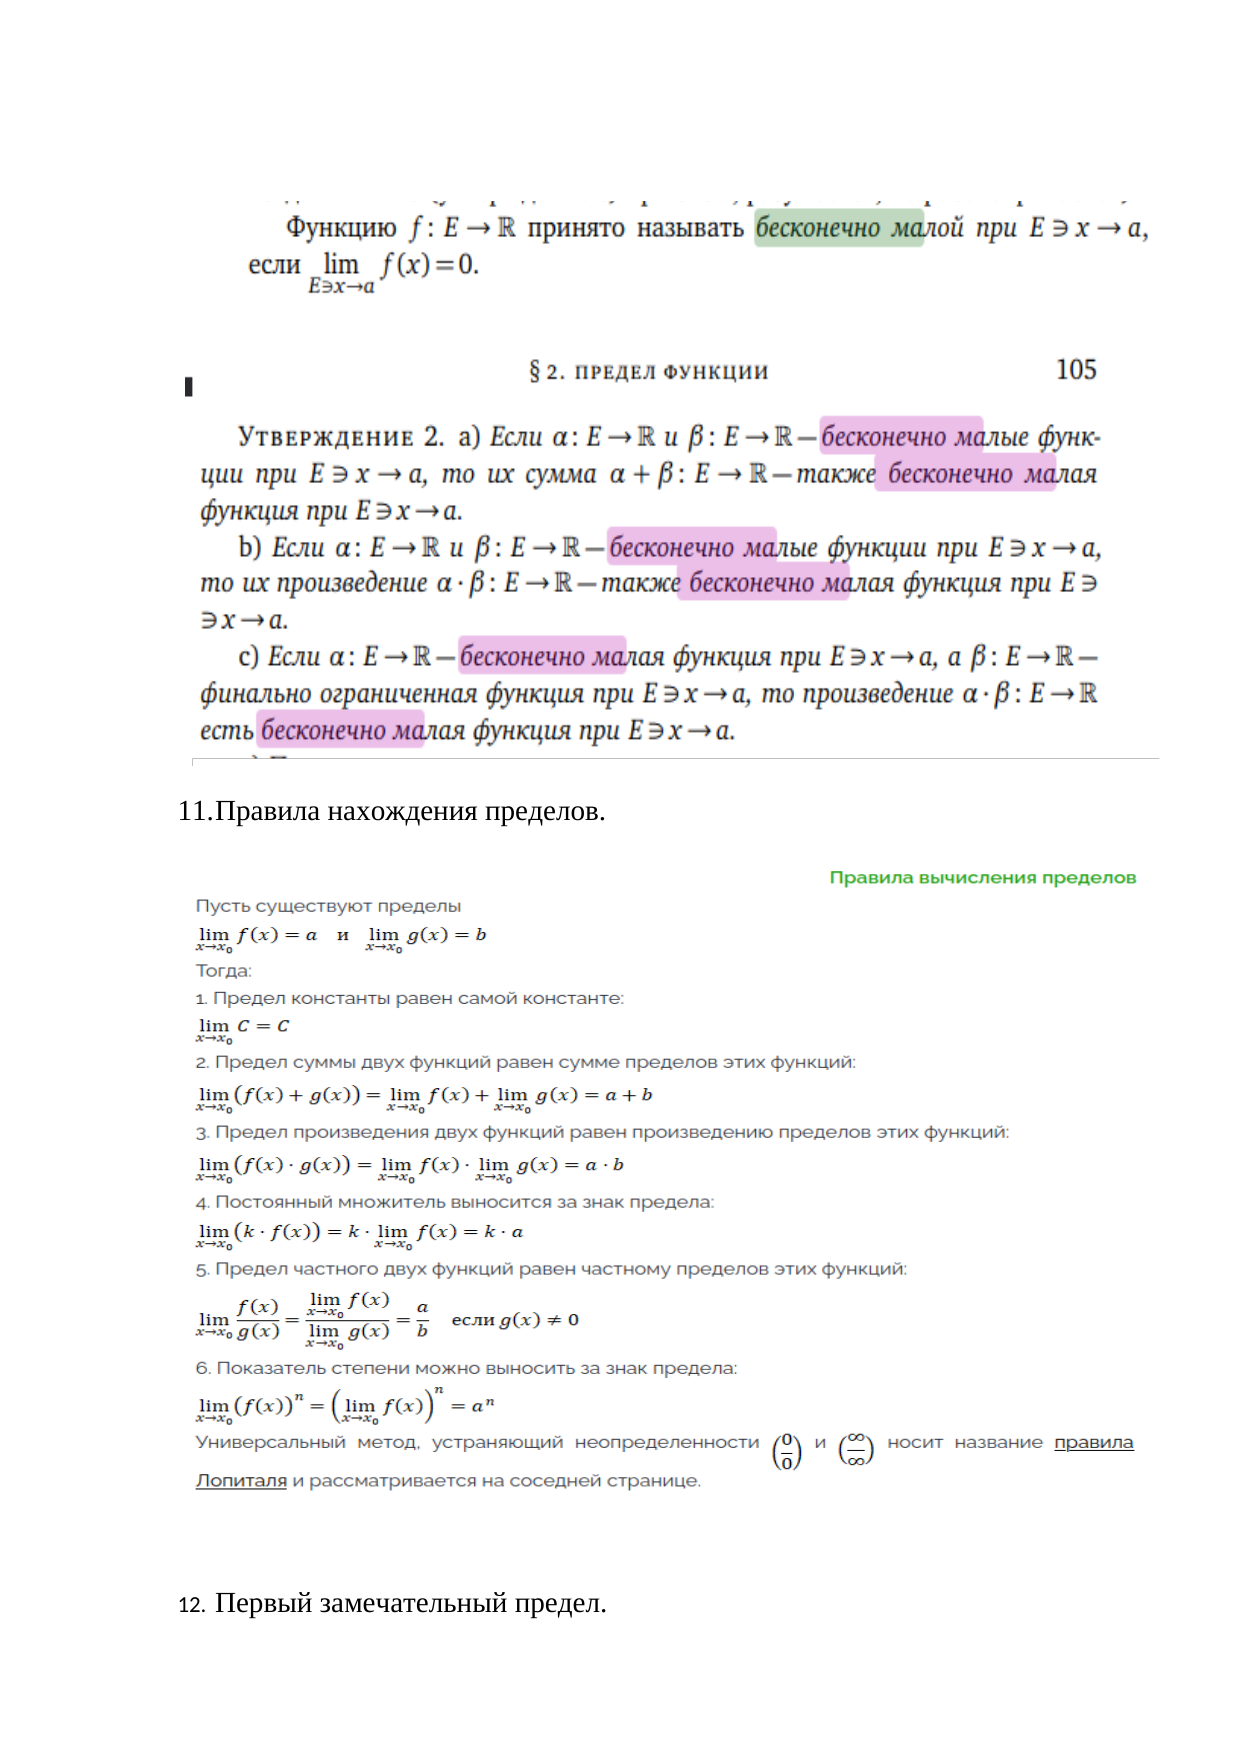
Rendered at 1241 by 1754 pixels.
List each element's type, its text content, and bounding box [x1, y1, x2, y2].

picture [185, 201, 1160, 766]
list Правила нахождения пределов. [177, 793, 1152, 827]
list Первый замечательный предел. [177, 1585, 1152, 1618]
picture [177, 855, 1152, 1529]
